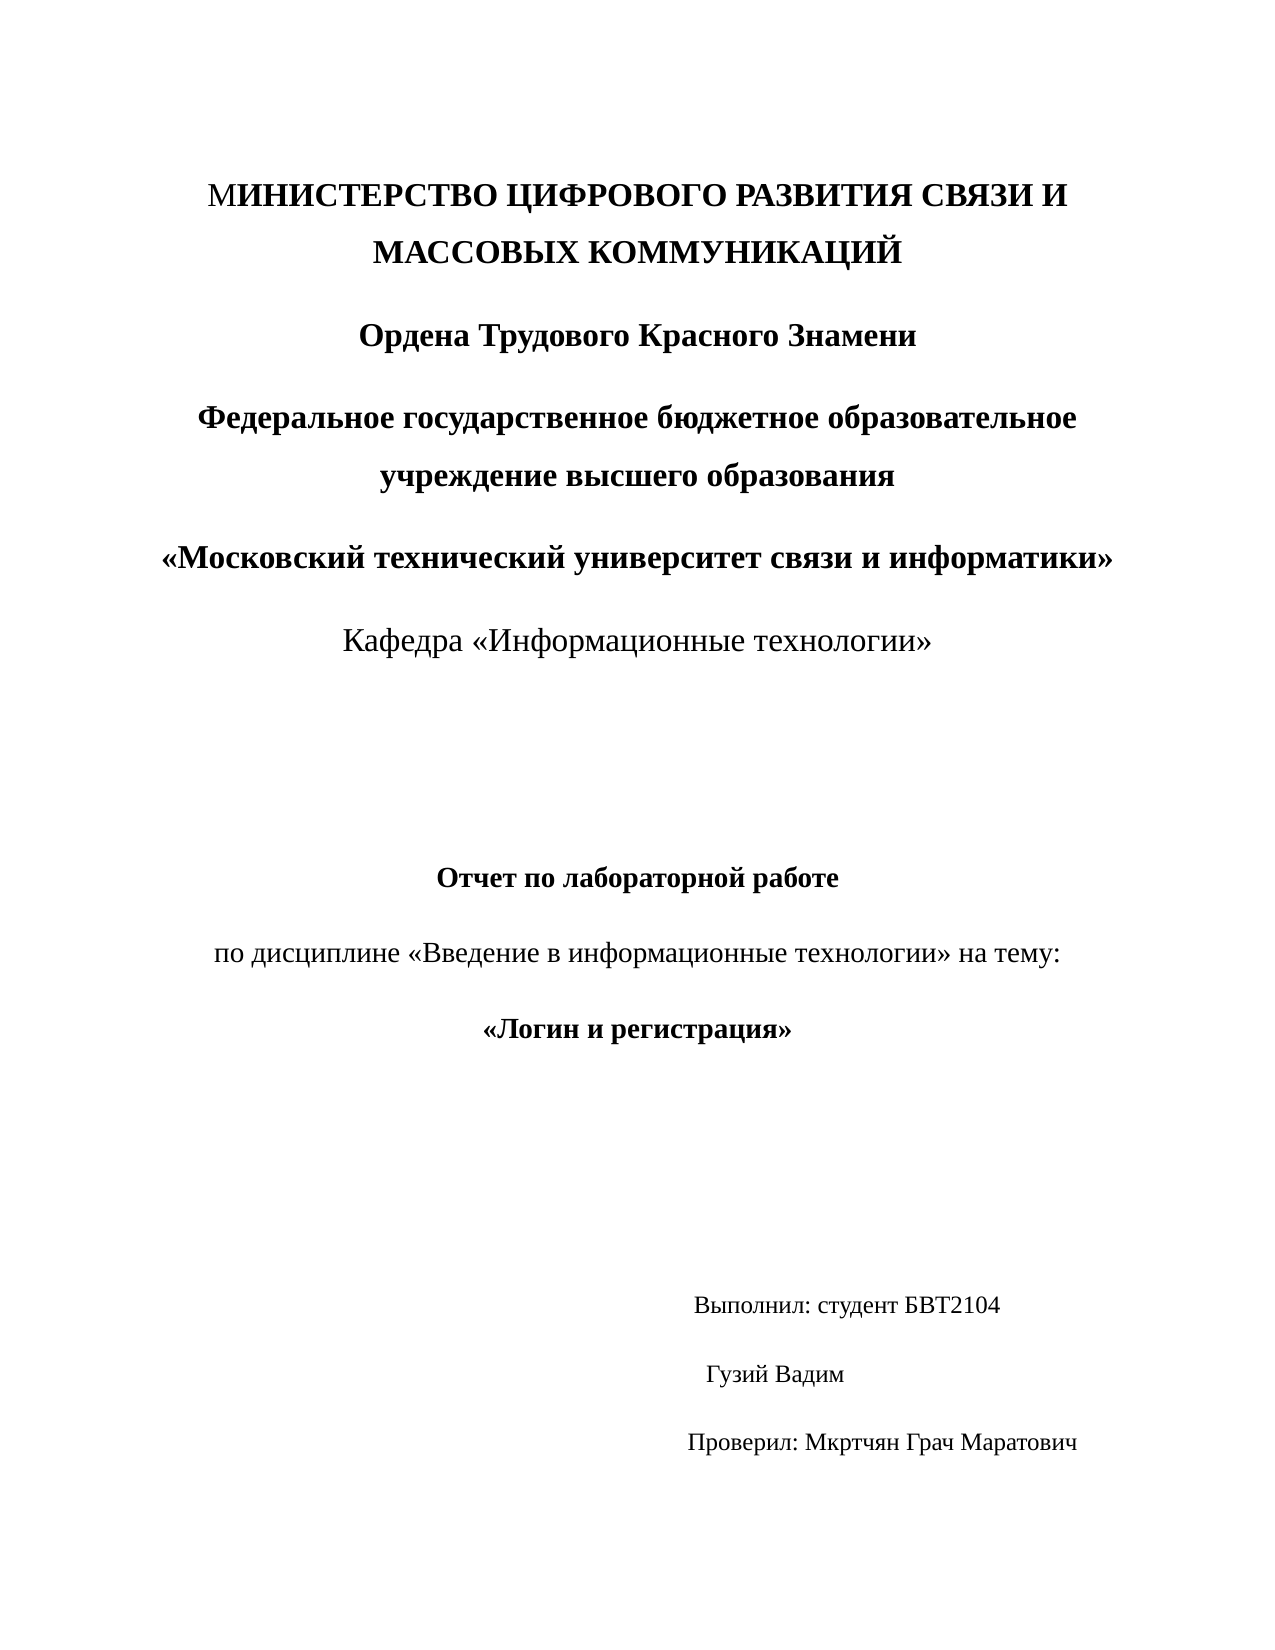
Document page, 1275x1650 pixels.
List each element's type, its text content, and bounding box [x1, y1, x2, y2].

subtitle «Московский технический университет связи и информатики» [150, 537, 1125, 576]
text Проверил: Мкртчян Грач Маратович [150, 1427, 1125, 1456]
subtitle по дисциплине «Введение в информационные технологии» на тему: [150, 936, 1125, 969]
text Гузий Вадим [150, 1359, 1125, 1387]
subtitle Федеральное государственное бюджетное образовательное учреждение высшего образования [150, 397, 1125, 493]
subtitle Отчет по лабораторной работе [150, 860, 1125, 894]
text Выполнил: студент БВТ2104 [150, 1291, 1125, 1319]
subtitle «Логин и регистрация» [150, 1011, 1125, 1044]
subtitle Кафедра «Информационные технологии» [150, 620, 1125, 658]
subtitle Ордена Трудового Красного Знамени [150, 315, 1125, 353]
subtitle МИНИСТЕРСТВО ЦИФРОВОГО РАЗВИТИЯ СВЯЗИ И МАССОВЫХ КОММУНИКАЦИЙ [150, 175, 1125, 271]
